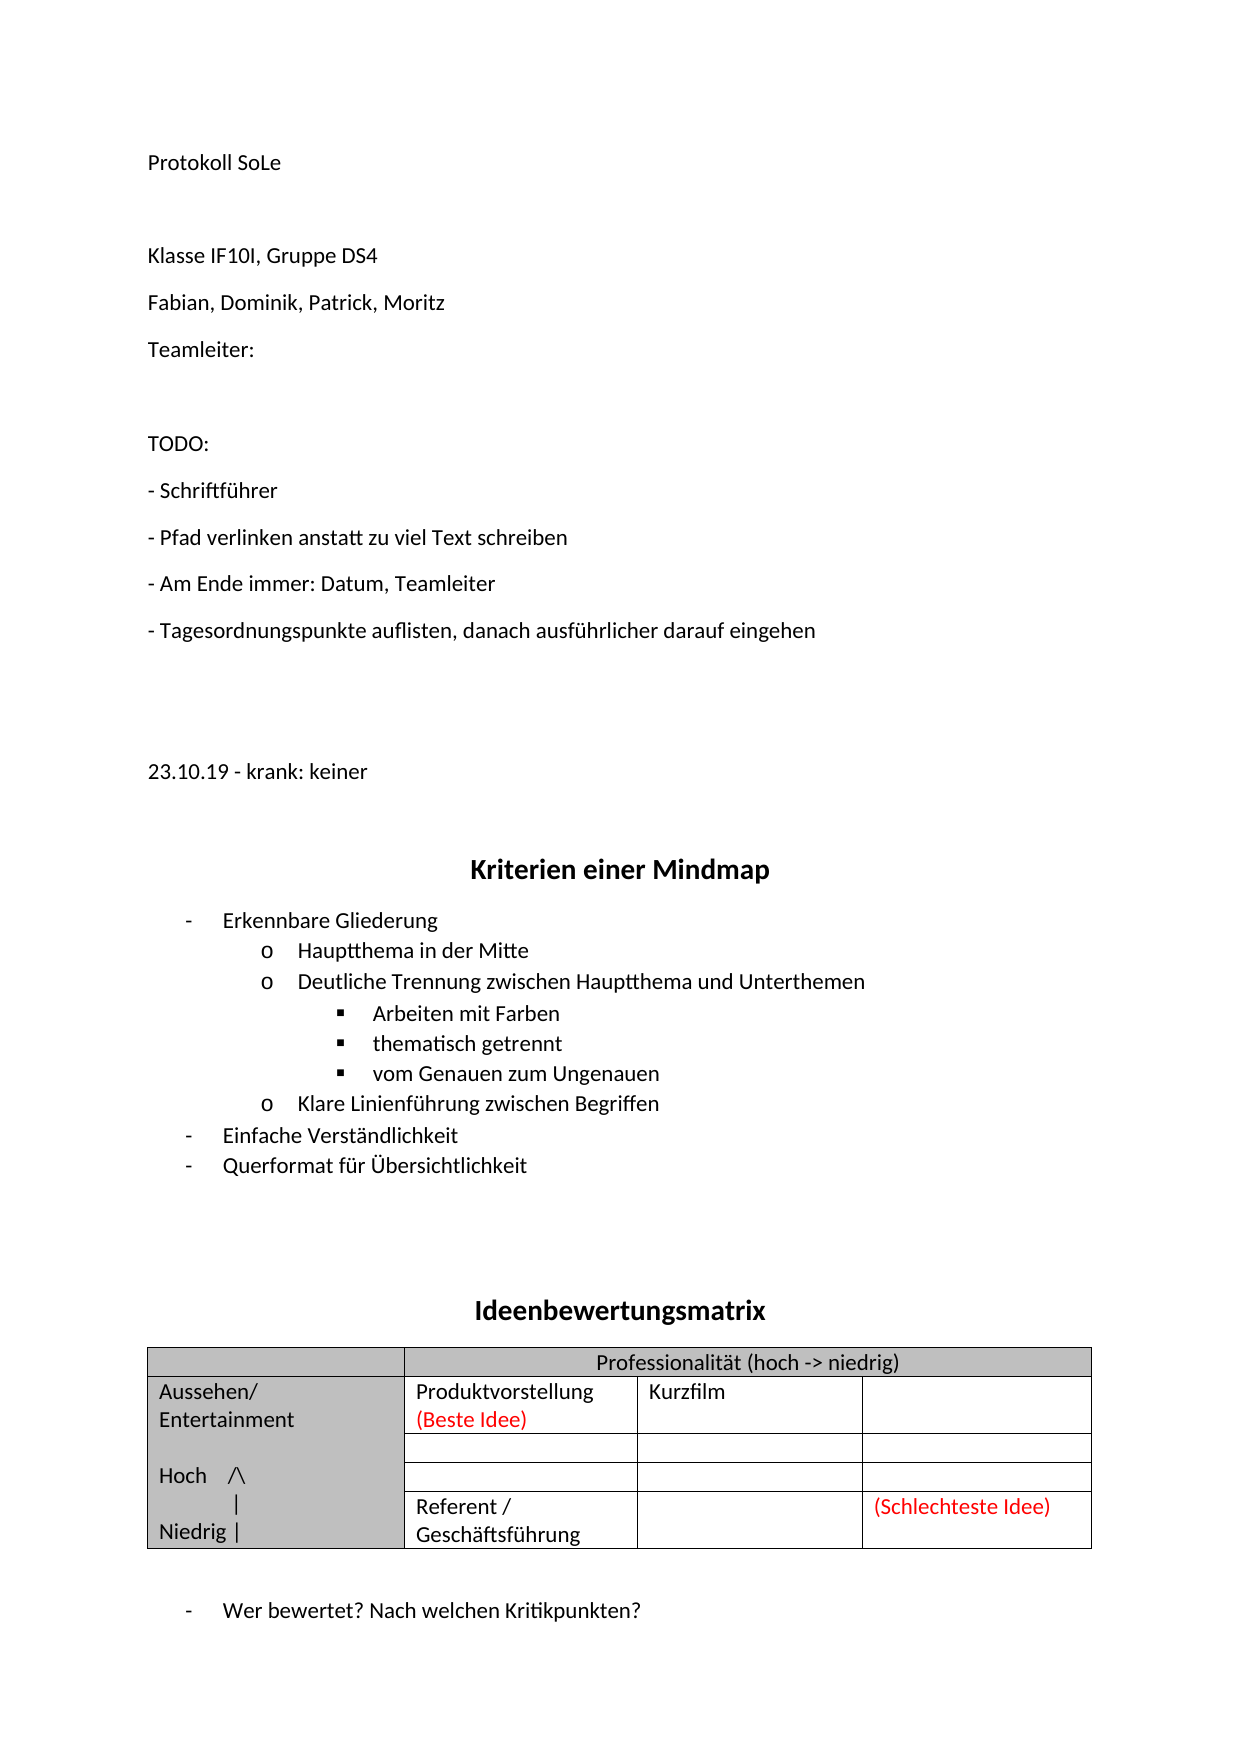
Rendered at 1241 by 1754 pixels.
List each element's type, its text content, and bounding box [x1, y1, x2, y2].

text Protokoll SoLe [148, 148, 1093, 176]
text Kriterien einer Mindmap [148, 851, 1093, 886]
text Ideenbewertungsmatrix [148, 1292, 1093, 1327]
table_cell [405, 1463, 637, 1491]
table_cell Referent / Geschäftsführung [405, 1492, 637, 1548]
table_cell Kurzfilm [638, 1377, 862, 1433]
table_cell Aussehen/Entertainment Hoch /\ | Niedrig | [148, 1377, 404, 1548]
table_cell [863, 1377, 1091, 1433]
text TODO: [148, 429, 1093, 457]
table_cell [863, 1463, 1091, 1491]
text Teamleiter: [148, 335, 1093, 363]
list Arbeiten mit Farben [335, 999, 1093, 1027]
table_cell Produktvorstellung (Beste Idee) [405, 1377, 637, 1433]
list Querformat für Übersichtlichkeit [185, 1151, 1093, 1179]
list Einfache Verständlichkeit [185, 1121, 1093, 1149]
list Deutliche Trennung zwischen Hauptthema und Unterthemen [260, 967, 1093, 997]
table_cell [638, 1434, 862, 1462]
list Wer bewertet? Nach welchen Kritikpunkten? [185, 1596, 1093, 1624]
table_cell [638, 1492, 862, 1548]
table_cell [405, 1434, 637, 1462]
table_cell [638, 1463, 862, 1491]
text - Tagesordnungspunkte auflisten, danach ausführlicher darauf eingehen [148, 616, 1093, 644]
text - Pfad verlinken anstatt zu viel Text schreiben [148, 523, 1093, 551]
text 23.10.19 - krank: keiner [148, 757, 1093, 785]
list Klare Linienführung zwischen Begriffen [260, 1089, 1093, 1119]
text - Schriftführer [148, 476, 1093, 504]
table_header Professionalität (hoch -> niedrig) [405, 1348, 1091, 1376]
list thematisch getrennt [335, 1029, 1093, 1057]
list Erkennbare Gliederung [185, 906, 1093, 934]
list Hauptthema in der Mitte [260, 936, 1093, 965]
table_cell (Schlechteste Idee) [863, 1492, 1091, 1548]
text Fabian, Dominik, Patrick, Moritz [148, 288, 1093, 316]
table_cell [863, 1434, 1091, 1462]
text Klasse IF10I, Gruppe DS4 [148, 241, 1093, 269]
text - Am Ende immer: Datum, Teamleiter [148, 569, 1093, 597]
table_header [148, 1348, 404, 1376]
list vom Genauen zum Ungenauen [335, 1059, 1093, 1087]
